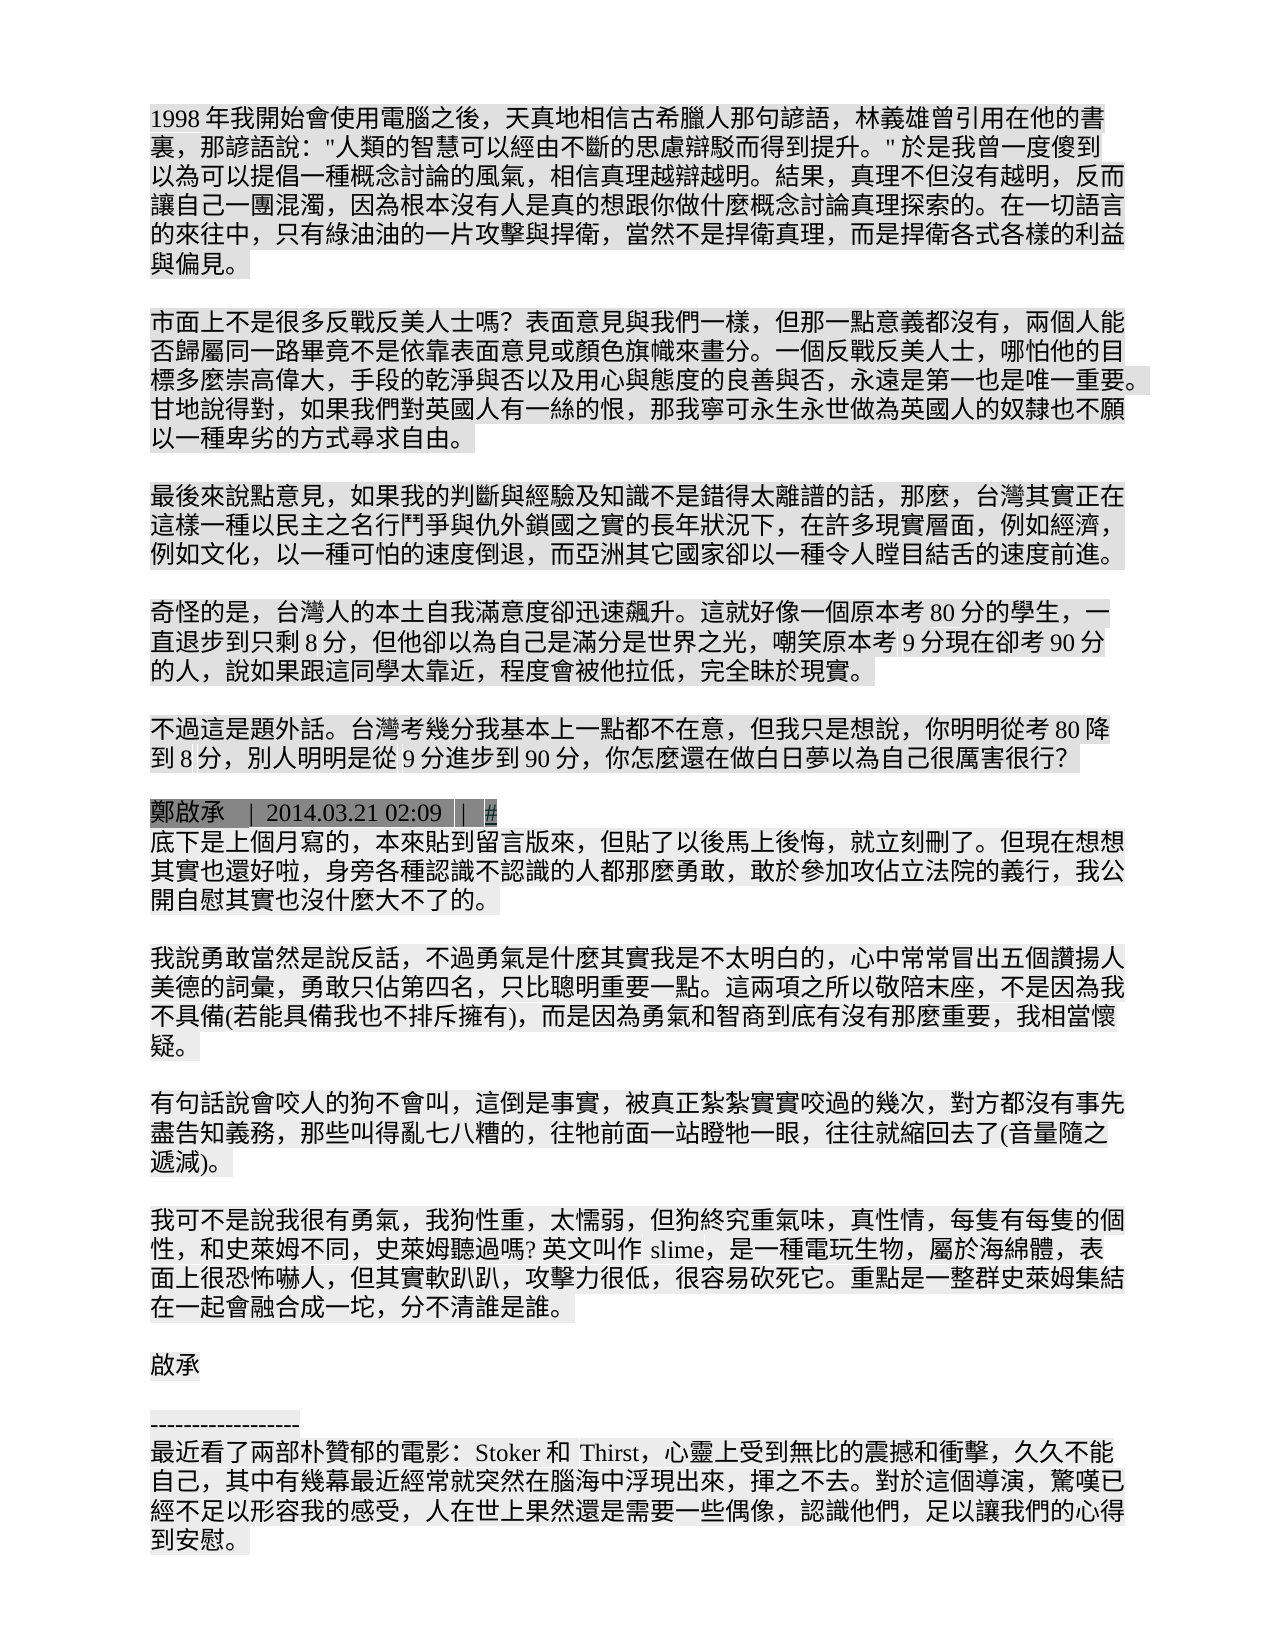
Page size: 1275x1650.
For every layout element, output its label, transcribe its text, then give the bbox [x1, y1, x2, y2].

text 底下是上個月寫的，本來貼到留言版來，但貼了以後馬上後悔，就立刻刪了。但現在想想其實也還好啦，身旁各種認識不認識的人都那麼勇敢，敢於參加攻佔立法院的義行，我公開自慰其實也沒什麼大不了的。 我說勇敢當然是說反話，不過勇氣是什麼其實我是不太明白的，心中常常冒出五個讚揚人美德的詞彙，勇敢只佔第四名，只比聰明重要一點。這兩項之所以敬陪末座，不是因為我不具備(若能具備我也不排斥擁有)，而是因為勇氣和智商到底有沒有那麼重要，我相當懷疑。 有句話說會咬人的狗不會叫，這倒是事實，被真正紮紮實實咬過的幾次，對方都沒有事先盡告知義務，那些叫得亂七八糟的，往牠前面一站瞪牠一眼，往往就縮回去了(音量隨之遞減)。 我可不是說我很有勇氣，我狗性重，太懦弱，但狗終究重氣味，真性情，每隻有每隻的個性，和史萊姆不同，史萊姆聽過嗎? 英文叫作 slime，是一種電玩生物，屬於海綿體，表面上很恐怖嚇人，但其實軟趴趴，攻擊力很低，很容易砍死它。重點是一整群史萊姆集結在一起會融合成一坨，分不清誰是誰。 啟承 ------------------ 最近看了兩部朴贊郁的電影：Stoker 和 Thirst，心靈上受到無比的震撼和衝擊，久久不能自己，其中有幾幕最近經常就突然在腦海中浮現出來，揮之不去。對於這個導演，驚嘆已經不足以形容我的感受，人在世上果然還是需要一些偶像，認識他們，足以讓我們的心得到安慰。 身邊經常見到許多正常的好男好女，幾乎無一例外喜歡向人突顯所謂個性，但多數人除了群性旺盛，實際上個性蒼白，除了可以訴說不同髮型衣著手機相機包包寵物，向人展示美食照旅遊照跑步照攀岩照腳踏車照全家福照各種鎖碎生活照，似乎沒多少東西好說了，但如果生命只是為此而說而哭而泣，人之所以為人不知所謂個性是指何物? 我們又為何而活? 所謂個性和身世是分不開的，你有那樣的一種身世才有那樣一種個性，如果基因說的通，那身世就是一種如上帝親筆畫下的藍圖那般，字裡行間若不幸帶著那樣特殊的勾勒筆劃，恐怕也不是人力所能修改。隨著我們一字一句朗頌著自己的生命情節，該來的劇情總是要來，就像白頭髮和老花眼一樣。畢竟我們只是這齣戲的演員而不是導演。 Stoker 開頭的幾句話是這樣的: "我聽得到別人所聽不到的， 看得到別人所看不到的深遠細微之物。 這些感官來自長久以來的渴望， 渴望被拯救、渴望圓滿。 就像裙擺需要微風才能飄揚， 打造我的，亦並非只有我自己。 我戴著父親的皮帶、束著母親的上衣， 穿上叔叔給我的鞋子。 這就是我。 花朵無法選擇自己的顏色， 我們成為怎樣的人，亦不由我們控制， 明白了這件事，你才得到真正的自由。 成為一個真正的人，你就自由了。" 美感上，Stoker 或許略勝一籌，但在另一層意義上，Thirst 卻更深得我心。說起來我和片中這個神父剛好是完全相反的兩種人，神父顯然是個真正意義上的善人，心中滿懷著對生命的憐憫，不忍看到人們受苦而自願承受可怕的實驗，稍有一絲(在我看悉鬆平常的)壞念頭就感到無比懊惱羞慚而進行自我懲罰，這樣的人說他是聖徒也不為過吧。人們崇拜聖徒的力量，但聖徒本人卻只感到痛苦，他並不想要人們的崇拜。為了毀棄自身形象，聖徒甚至不惜假裝強姦一名女信徒來得到眾人的唾棄，但這唾棄似乎讓他如釋重負，這一幕十分感人。 我對這樣的人雖不崇拜也不羨慕，但卻多少能理解，因為我似乎剛好是他的反面。一個滿腦子滿肚子壞東西的人，偶然泛起的一點善念其實是很讓他困擾的。神蹟展現在聖徒身上是不是都是好事我不知道，但神蹟展現在壞胚子身上卻常常是很不妙的，畢竟一個人如果整天總想到自己，當他偶而願意把自己拋在後面，為心中少見的那一點善念做出犧牲，結果往往要付出很大代價。聖徒做惡心中受苦，惡徒行善卻也恐怕舒服不到哪裡去，畢竟世上並沒有便宜的一種善行可供選購。電影開頭神父說「銘記是上帝的專長」，我看上帝不但很會記，還很精打細算，一切都是不二價的。 對於這樣一種身世我能說什麼呢，如果可以選擇我亦不會想要成為這樣的一種人。我們會成為一個好人或壞人恐怕無法自己決定，但終究得接受了命運的安排，這一切才有了意義。這就是我對自由對個性對生命對救贖對痛苦對快樂的一切理解。 講自由或許聽起來很酷，再配上電影那樣的畫面就更動人了，但自由這個字翻譯成一種生命語言，其實就是跑路的意思，跑路的人只能像見不得光的動物一樣躲躲藏藏，自由恐怕只帶來了孤獨。面對人類，牠一旦開口發出發自內心的叫聲，立馬只會帶來挫折感和羞恥感，久而久之似乎就無話可說了。 千萬要小心! 地球是很危險的，因為被人類侵佔了! 野貓最好不要隨便橫越馬路，不然會被車撞。面對人類最好也不要隨便開口說話，我是說開口發出叫聲，不然會被羞辱。 一天平均要講30~50通電話，大概聲音太細太柔了，不認識的人聽我講了幾句話往往稱鄭小姐，我都糾正是鄭先生，有時候人家不相信，常害我很想一面講電話一面脫褲子證明男子氣概，後來習慣了反而開始考慮下輩子要當女生，因為我如果是女人肯定肯定能讓眾多男人傾倒。離題了。 在這樣一種社會，所謂個性的高低顯著，似乎完全就和音量呈現一種反比，愈是沒個性的生物，往往愈喜歡振聲疾呼，反之亦然。孤獨是一種被打傷的象徵，是一種振翅飛翔和盡情奔跑的傷口，孤獨的人總是安靜的，就像一隻受傷的動物總是一拐一拐靜靜地遁入林中，這樣的畫面就是張標準的身份證，同樣國籍的人彼此是不會認錯的。我們也許沒有辦法理解所有不同的生命，但一個極高和一個極矮的人或許可以理解一種共同的感受，那就是孤獨。 [150, 828, 1125, 1555]
text (續) 聰明不重要，太蠢也不至於如何，但太蠢卻以為自己很聰明很進步很怎麼樣，卻是一種災難。 我長久以來三成是被迫七成是自願不太使用電話或任何通訊媒體。理由之一是太多喜歡談政治的人。我都已經從良改邪歸正、脫離那個腐敗圈子不知道多少年了，鬼魅依然如影隨形。特別是一有什麼吃飽太閒的無聊事件發生，半夜電話總響個不停。儘管我再三表明我沒興趣談論也沒法以那樣一種粗糙的方式談論事情，但好像從來沒法讓熱衷政治的台灣人明白我的意思，我被迫只好從此盡量跟電話或手機這種東西絕緣。 即便我有時間，我也絕不願意浪費一秒鐘去談論例如政治那些東西。就算我願意浪費生命談論，我也不知道那些東西要從何談起。 我談論過無數事物，就是從來不曾談論過政治。喜歡談政治的人，對我而言，多少有點吃飽太閒，要不就是有點智能不足。政治沒啥好談，就好像某一種生意沒啥好談一樣。今天你若要跟我討論百香果的合理價格，我實在提不起任何興趣，更不用說半夜來電把我吵醒就只為了討論有關百香果市場的各種八卦。 我常講，當一首詩提到甘阿店時，你可別以為這詩是在討論零售商的問題。同樣地，當我們講到各種人事物包括政治上的人事物時，也絕非對這些人事物本身的某一特定現實資訊感興趣，我們只是藉著它來講有關美醜是非講一種看不見的感覺和想望。簡單說，詩不是在表達一種意見。 詩並非裝腔作勢故弄玄虛亂排文字，詩不是一種文體形式，而是一種距離，一種關係，手指和明月之間的距離與關係。 我從來沒有任何意願成為一名傳統意義上的作家，更不用說評論家。我對現象沒有任何興趣，但對現象背後看不見的東西有興趣。曾有個其它系的留學生問我，研究些什麼，我說我研究維根斯坦有關數學的基礎，例如一加一等於二。他很納悶，但我說不清。我並非不相信一加一等於二，也不是對某個演算式子的答案本身感興趣，而是對事物之存在本身感興趣。套句MARTIN HEIDEGGER的話，"為何總有些東西存在，而非空無一物。" 我知道一加一等於二，也知道這的確是我的手，知道桌上這東西是一個茶杯，甚至知道深藍比淺藍更深，知道明天比今天要晚到，知道一等於一，知道3不是一種顏色等等，重點不是事物本身究竟如何，而是為什麼有這一切的存在。對我來說，這是一個謎，我願意為它皓首窮經一輩子而無所獲，因為這謎擄獲我的心，我終究逃不出它的魅惑，猶如孫悟空終究逃不出如來佛的手掌心。 但是今天如果有人喜孜孜要跟我討論二加三等於多少，討論茶杯的各種款式，討論顏色的各種光譜分析，我會覺得很挫折。 我終究不是在討論任何意見，我對意見這東西沒有任何興趣。任何一個事情，意見不就那幾種嗎？意見有什麼好講的。世上最讓我感到羞愧的事情之一就是說出一己之見。我的意見就跟任何人的意見一樣，沒有對它進行任何個別陳述的意義與價值。 我是個詩人，而且我但願所有人都應該是詩人。詩是不涉及任何意見的。但有一種人，或一種文化上較為落後的族群，偏偏對意見特別狂熱，甚至以它來判定敵我。 當然，許多時候其實這樣一個族群依然是詩的民族，我很難想像有誰能拒絕成為一個詩人，就算我家阿憨也知道隱喻這回事。 表面上是打意見的戰爭，其實完全與意見無關，意見變成一種顏色，一種旗子，一種攻擊的武器，藉以區分敵我陣營，鏟除異己。而這個敵我之分，恰恰是根據某種氣味和價值觀或偏見來區分。一分下來，往往區分成兩種品性，兩種為人處世的態度，甚至兩種智能與心性。 很明顯的一個例子就是美國對克里米亞公投回歸俄羅斯的事情。美國氣急敗壞說不可以干涉內政，不可以違反國際法，不可以傷害他國主權，但我看不出俄羅斯違反了哪一條國際法或傷害了誰的主權。 你很難想像這些話出自美國政府口中，就好像一個殺人魔突然高喊和平一樣。而且，人家是98% 的公投勝率決定回歸俄羅斯。美國不是最喜歡輸出民主的嗎？這不就是一種民主的展現？ 總之，這些明明白白的事，實在無須我多說。這只是表明一件事，咱們其實都是詩人，都知道怎麼玩語言玩概念，就像丟炸彈一樣，各種漂亮話一會用在這個情境，一會又用在另一個情境，彈性十足。但是，炸彈就是炸彈，在炸彈上寫個 "我愛你" 並不會改變炸彈的本質。 政客的本事無它，吟詩而已。當它說起這回事，意思是指向另一個目的，跟那回事其實一點關係都沒有。你看那些反服貿的小表哥小表妹們，他哪裏是反什麼服貿，貿字怎麼寫恐怕一百個有九十九個寫不上來。講白了，那就是在反馬，反中國。於是創造各種抹黑和謊言來營造這個反的概念，彷彿那真的只是一種意見，其實見個鬼。 就像反ECFA一樣，不是說什麼ECFA通過之後男的會有五百萬人失業，女的將沒法再找個像樣的老公，全是沒水準有病有毒男男女女到處隨地大小便的中國人將會用屎尿來淹沒美麗台灣，而且還說我們的小孩都會被送去黑龍江勞改下放。完全就是透過一種純屬捏造的方式在談事情。 我在黨外雜誌工作多年，深深明白這樣一種操作，當時我經常跟"同志" 們反映說，你們報導這些所謂內幕，有根據或證據嗎？還是純屬瞎掰？同志們告訴我說，萬惡的國民黨你要怎麼抹黑他都沒關係。其實後面還有更重要的一句同志們沒說完，那就是，越抹黑，越瞎掰，越聳動，雜誌銷路會越好，荷包滿滿，選票滿滿。 1998年我開始會使用電腦之後，天真地相信古希臘人那句諺語，林義雄曾引用在他的書裏，那諺語說："人類的智慧可以經由不斷的思慮辯駁而得到提升。" 於是我曾一度傻到以為可以提倡一種概念討論的風氣，相信真理越辯越明。結果，真理不但沒有越明，反而讓自己一團混濁，因為根本沒有人是真的想跟你做什麼概念討論真理探索的。在一切語言的來往中，只有綠油油的一片攻擊與捍衛，當然不是捍衛真理，而是捍衛各式各樣的利益與偏見。 市面上不是很多反戰反美人士嗎？表面意見與我們一樣，但那一點意義都沒有，兩個人能否歸屬同一路畢竟不是依靠表面意見或顏色旗幟來畫分。一個反戰反美人士，哪怕他的目標多麼崇高偉大，手段的乾淨與否以及用心與態度的良善與否，永遠是第一也是唯一重要。甘地說得對，如果我們對英國人有一絲的恨，那我寧可永生永世做為英國人的奴隸也不願以一種卑劣的方式尋求自由。 最後來說點意見，如果我的判斷與經驗及知識不是錯得太離譜的話，那麼，台灣其實正在這樣一種以民主之名行鬥爭與仇外鎖國之實的長年狀況下，在許多現實層面，例如經濟，例如文化，以一種可怕的速度倒退，而亞洲其它國家卻以一種令人瞠目結舌的速度前進。 奇怪的是，台灣人的本土自我滿意度卻迅速飆升。這就好像一個原本考80分的學生，一直退步到只剩8分，但他卻以為自己是滿分是世界之光，嘲笑原本考9分現在卻考90分的人，說如果跟這同學太靠近，程度會被他拉低，完全眛於現實。 不過這是題外話。台灣考幾分我基本上一點都不在意，但我只是想說，你明明從考80降到8分，別人明明是從9分進步到90分，你怎麼還在做白日夢以為自己很厲害很行？ [150, 75, 1125, 773]
text 鄭啟承 | 2014.03.21 02:09 | # [150, 798, 1125, 828]
